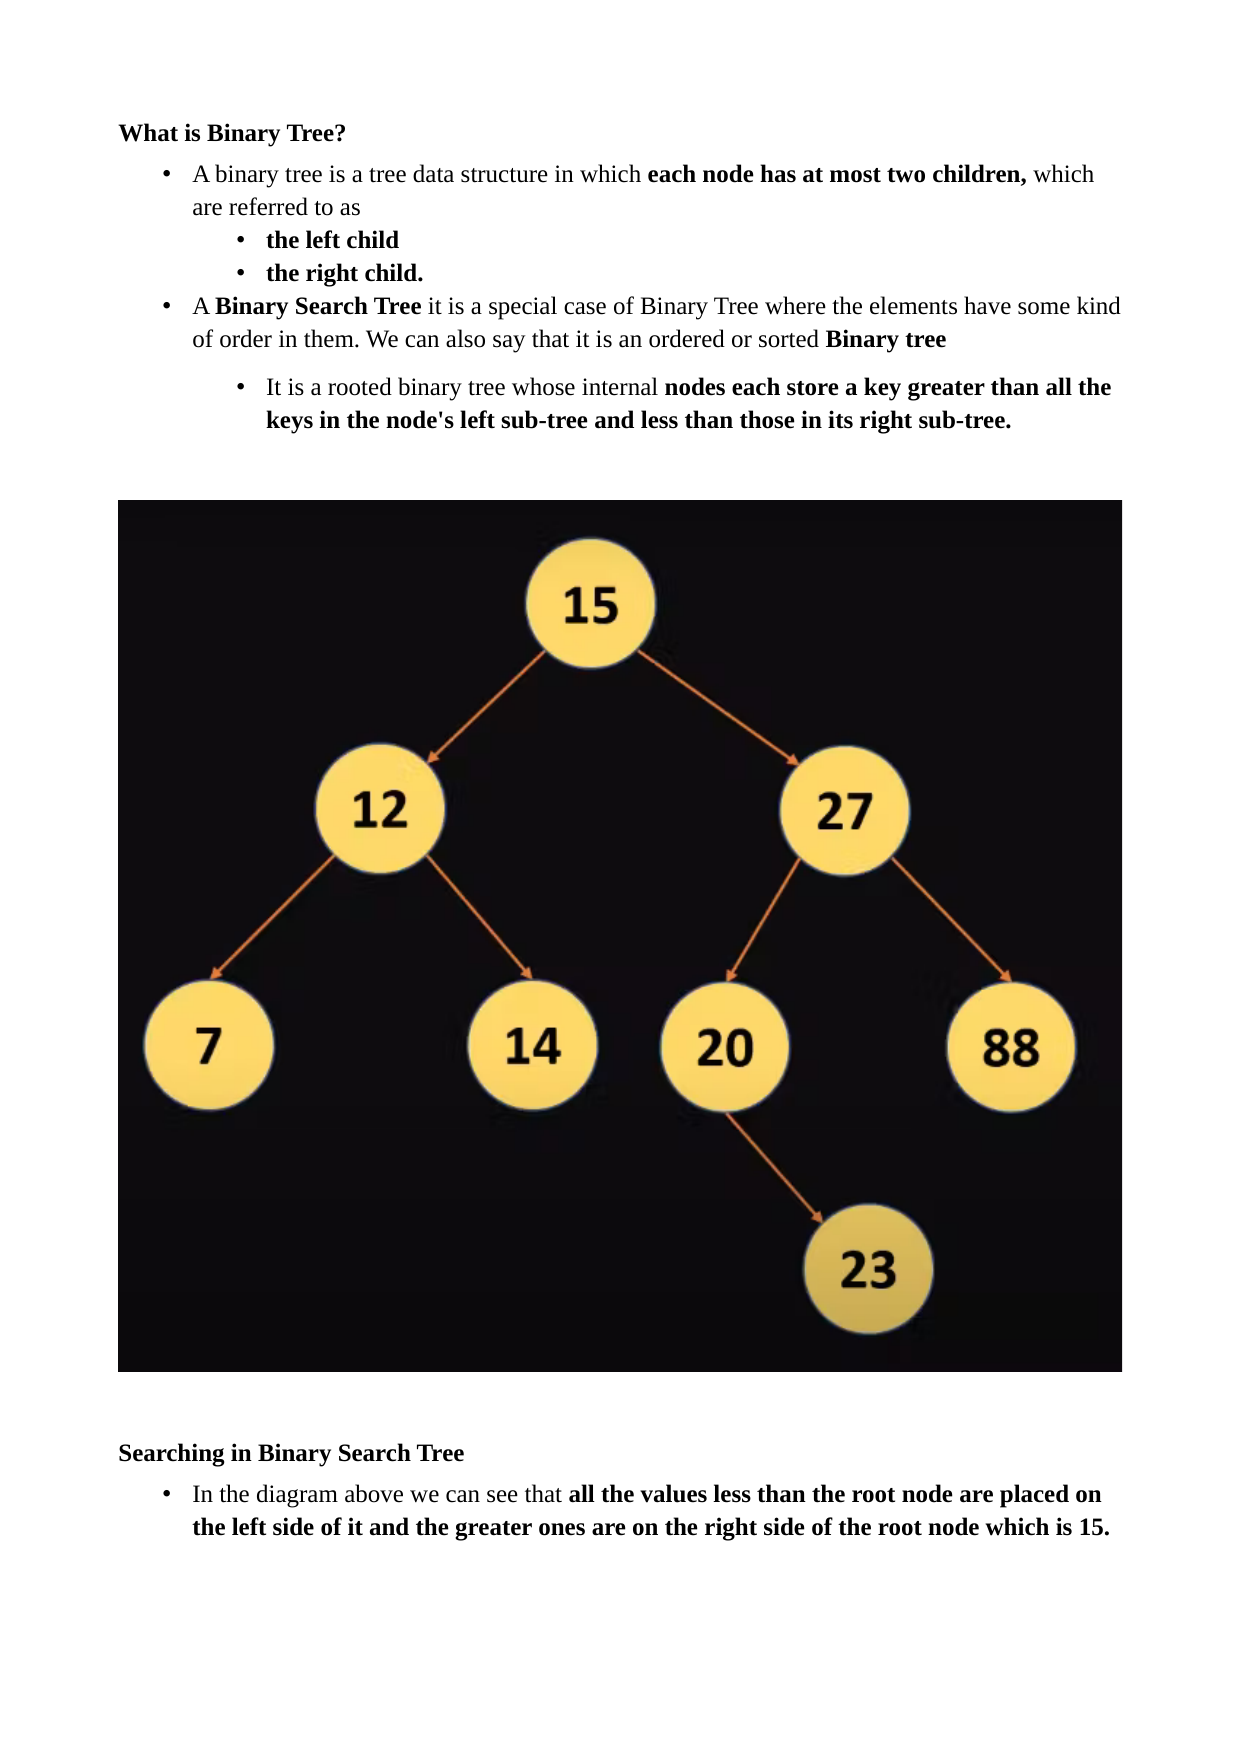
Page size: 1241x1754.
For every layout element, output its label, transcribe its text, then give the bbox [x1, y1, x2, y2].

picture [118, 500, 1123, 1372]
subtitle What is Binary Tree? [118, 118, 1122, 147]
list A Binary Search Tree it is a special case of Binary Tree where the elements have some kind of order in them. We can also say that it is an ordered or sorted Binary tree [162, 291, 1122, 353]
list A binary tree is a tree data structure in which each node has at most two children, which are referred to as [162, 159, 1122, 221]
list the left child [236, 225, 1122, 254]
list It is a rooted binary tree whose internal nodes each store a key greater than all the keys in the node's left sub-tree and less than those in its right sub-tree. [236, 372, 1122, 434]
subtitle Searching in Binary Search Tree [118, 1438, 1122, 1467]
list In the diagram above we can see that all the values less than the root node are placed on the left side of it and the greater ones are on the right side of the root node which is 15. [162, 1479, 1122, 1541]
list the right child. [236, 258, 1122, 287]
